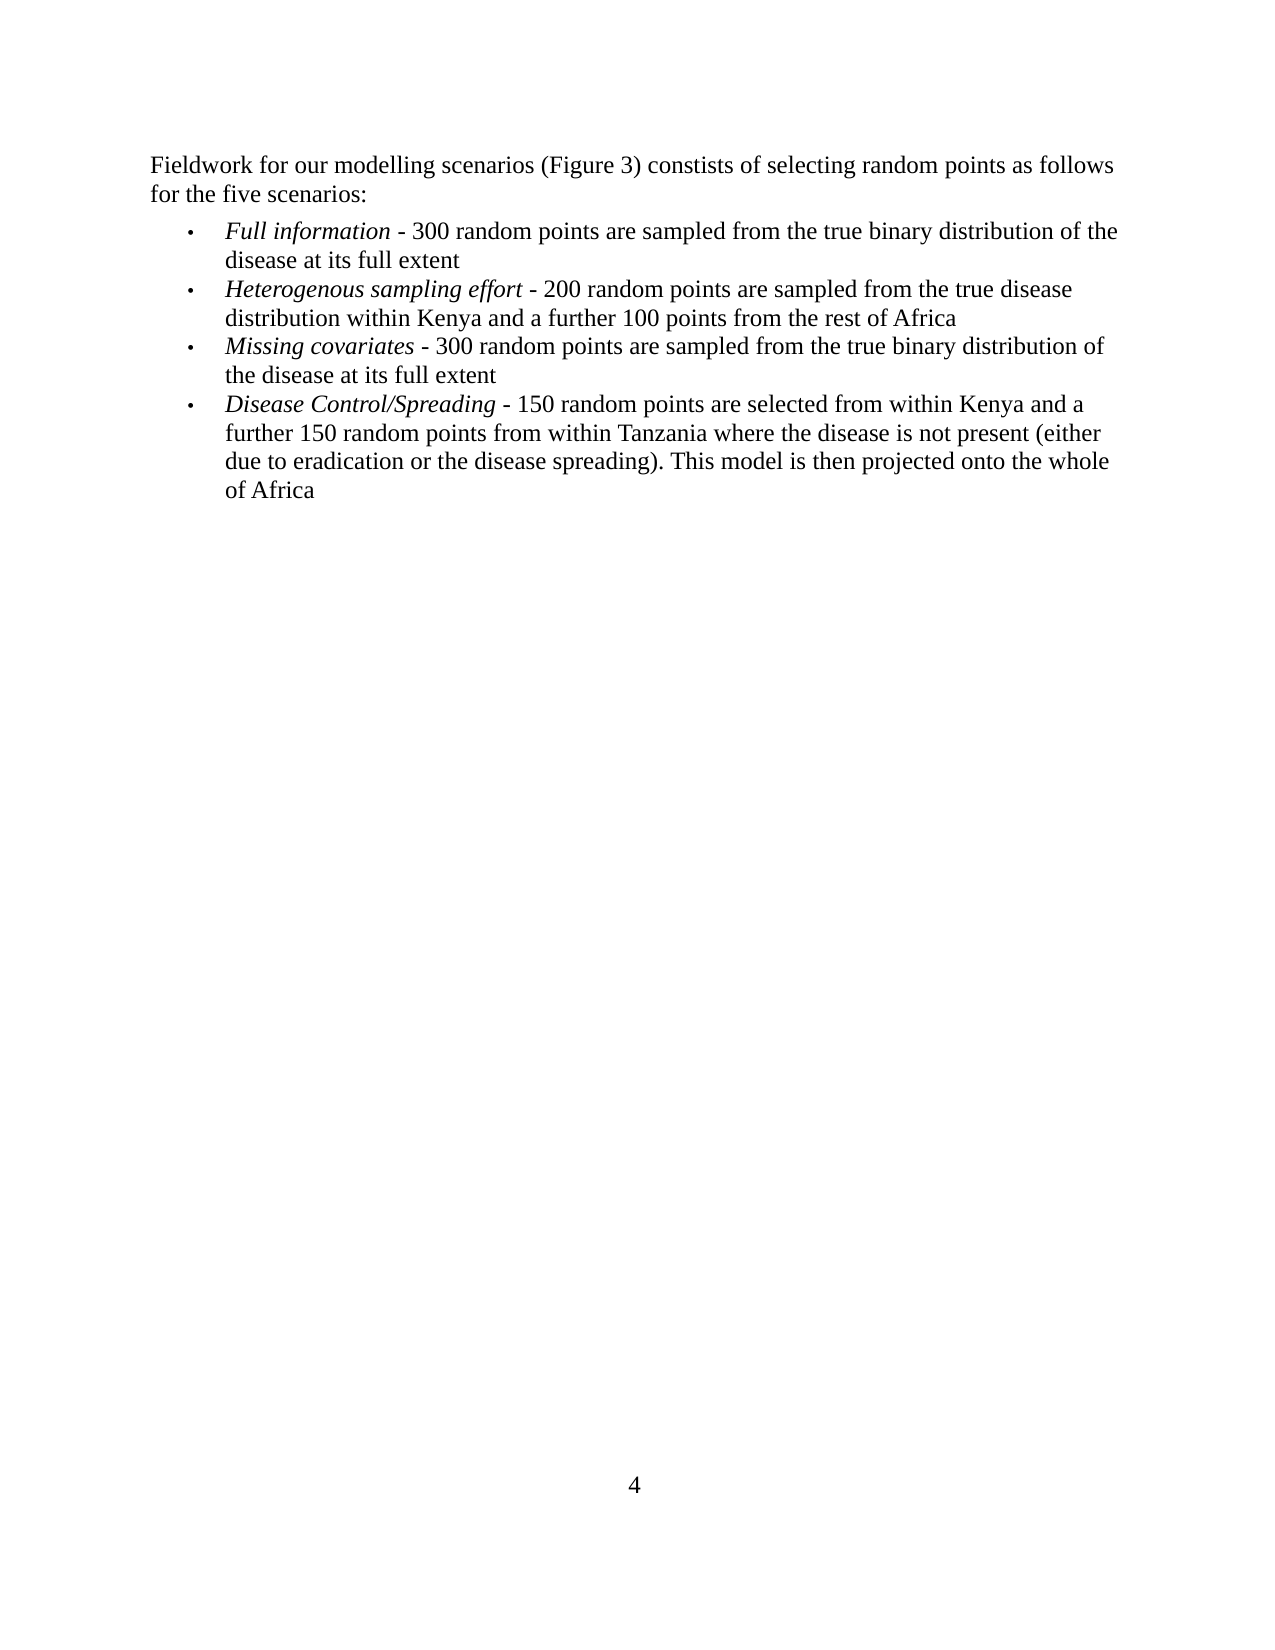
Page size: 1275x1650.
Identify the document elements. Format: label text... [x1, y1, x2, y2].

list Full information - 300 random points are sampled from the true binary distribution of the disease at its full extent [187, 216, 1125, 274]
text Fieldwork for our modelling scenarios (Figure 3) constists of selecting random points as follows for the five scenarios: [150, 150, 1125, 207]
list Disease Control/Spreading - 150 random points are selected from within Kenya and a further 150 random points from within Tanzania where the disease is not present (either due to eradication or the disease spreading). This model is then projected onto the whole of Africa [187, 389, 1125, 504]
list Missing covariates - 300 random points are sampled from the true binary distribution of the disease at its full extent [187, 331, 1125, 389]
list Heterogenous sampling effort - 200 random points are sampled from the true disease distribution within Kenya and a further 100 points from the rest of Africa [187, 274, 1125, 331]
